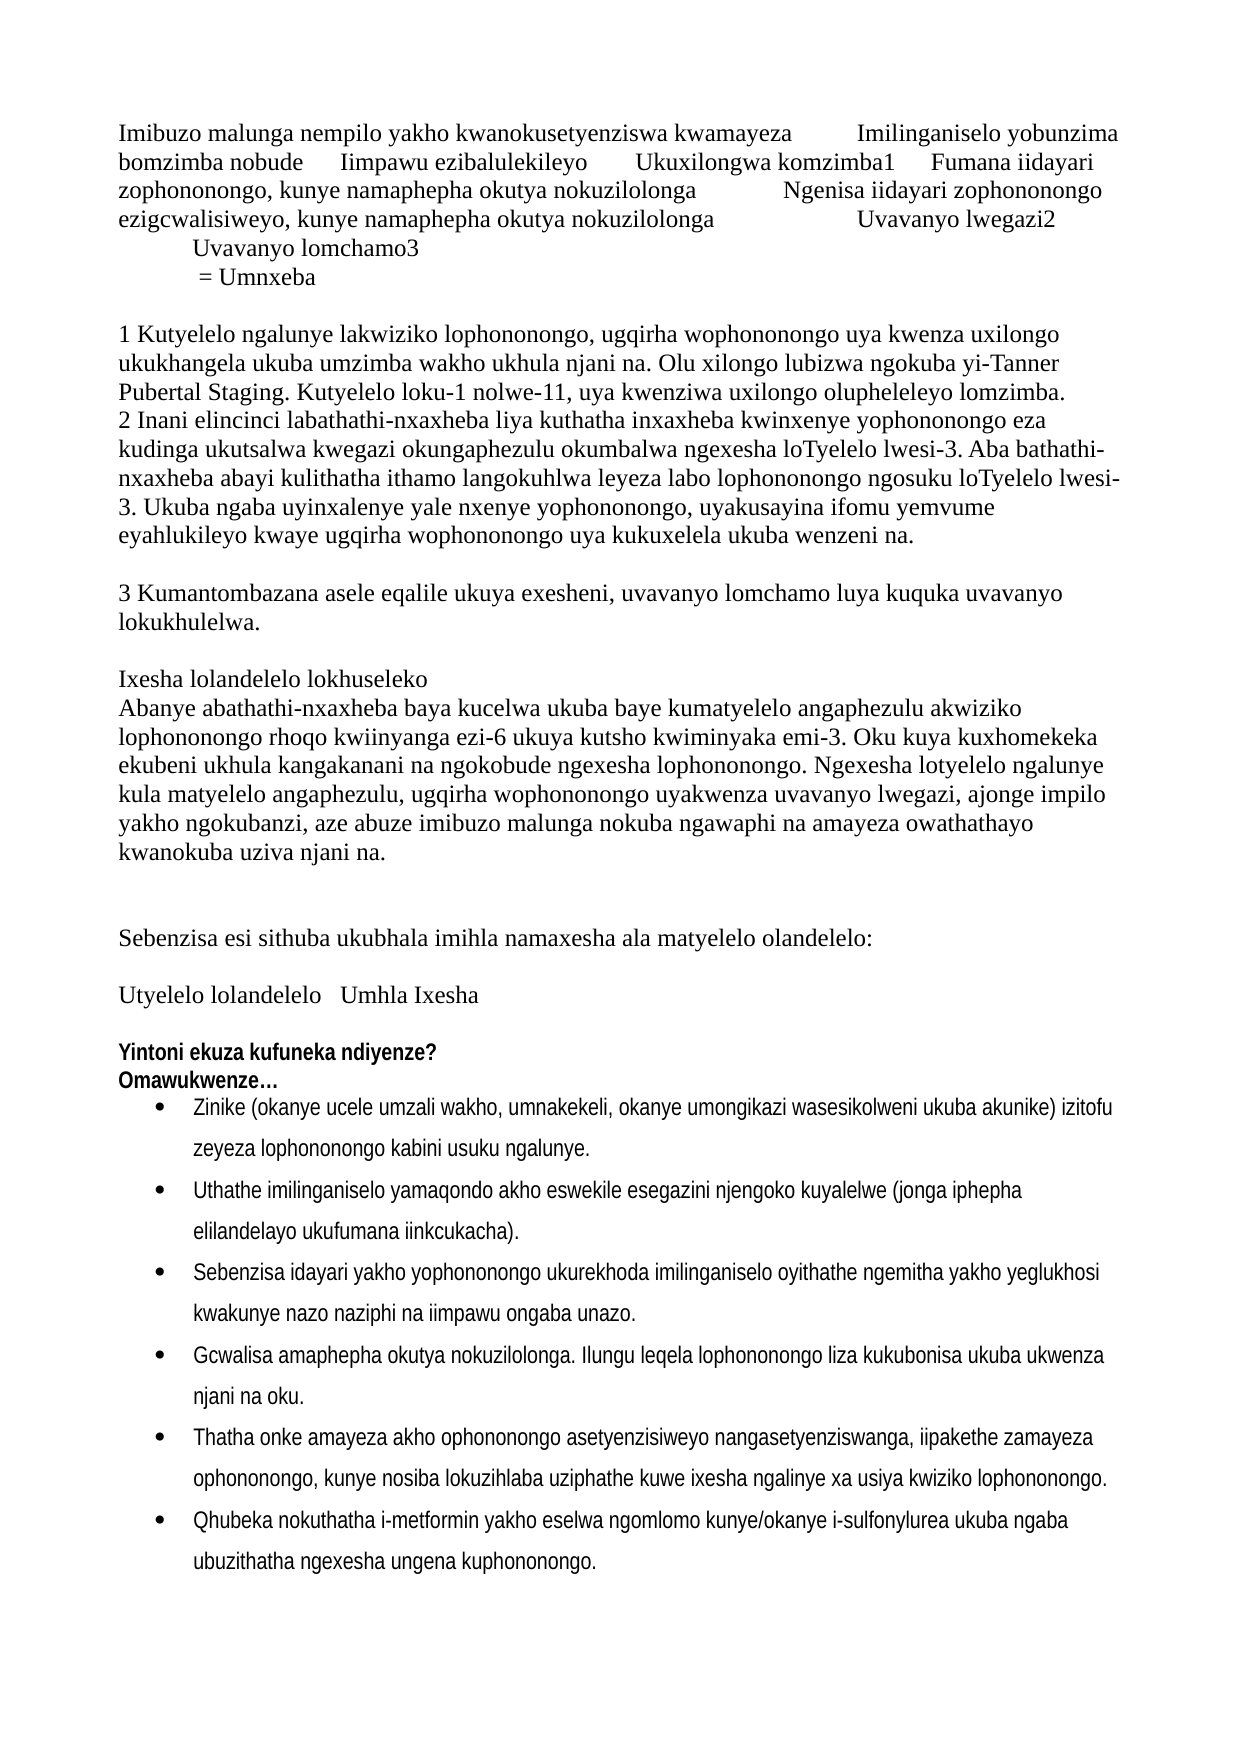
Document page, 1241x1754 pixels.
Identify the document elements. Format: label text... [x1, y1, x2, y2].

text Yintoni ekuza kufuneka ndiyenze? [118, 1038, 1122, 1066]
text Omawukwenze… [118, 1066, 1122, 1093]
text 1 Kutyelelo ngalunye lakwiziko lophononongo, ugqirha wophononongo uya kwenza uxilongo ukukhangela ukuba umzimba wakho ukhula njani na. Olu xilongo lubizwa ngokuba yi-Tanner Pubertal Staging. Kutyelelo loku-1 nolwe-11, uya kwenziwa uxilongo olupheleleyo lomzimba. [118, 319, 1122, 406]
text 2 Inani elincinci labathathi-nxaxheba liya kuthatha inxaxheba kwinxenye yophononongo eza kudinga ukutsalwa kwegazi okungaphezulu okumbalwa ngexesha loTyelelo lwesi-3. Aba bathathi-nxaxheba abayi kulithatha ithamo langokuhlwa leyeza labo lophononongo ngosuku loTyelelo lwesi-3. Ukuba ngaba uyinxalenye yale nxenye yophononongo, uyakusayina ifomu yemvume eyahlukileyo kwaye ugqirha wophononongo uya kukuxelela ukuba wenzeni na. [118, 406, 1122, 549]
text Ixesha lolandelelo lokhuseleko [118, 664, 1122, 693]
list Gcwalisa amaphepha okutya nokuzilolonga. Ilungu leqela lophononongo liza kukubonisa ukuba ukwenza njani na oku. [156, 1341, 1122, 1409]
list Qhubeka nokuthatha i-metformin yakho eselwa ngomlomo kunye/okanye i-sulfonylurea ukuba ngaba ubuzithatha ngexesha ungena kuphononongo. [156, 1506, 1122, 1574]
list Zinike (okanye ucele umzali wakho, umnakekeli, okanye umongikazi wasesikolweni ukuba akunike) izitofu zeyeza lophononongo kabini usuku ngalunye. [156, 1093, 1122, 1162]
text 3 Kumantombazana asele eqalile ukuya exesheni, uvavanyo lomchamo luya kuquka uvavanyo lokukhulelwa. [118, 578, 1122, 636]
text Imibuzo malunga nempilo yakho kwanokusetyenziswa kwamayeza Imilinganiselo yobunzima bomzimba nobude Iimpawu ezibalulekileyo Ukuxilongwa komzimba1 Fumana iidayari zophononongo, kunye namaphepha okutya nokuzilolonga Ngenisa iidayari zophononongo ezigcwalisiweyo, kunye namaphepha okutya nokuzilolonga Uvavanyo lwegazi2 Uvavanyo lomchamo3 [118, 118, 1122, 262]
list Thatha onke amayeza akho ophononongo asetyenzisiweyo nangasetyenziswanga, iipakethe zamayeza ophononongo, kunye nosiba lokuzihlaba uziphathe kuwe ixesha ngalinye xa usiya kwiziko lophononongo. [156, 1423, 1122, 1492]
text = Umnxeba [118, 262, 1122, 291]
list Uthathe imilinganiselo yamaqondo akho eswekile esegazini njengoko kuyalelwe (jonga iphepha elilandelayo ukufumana iinkcukacha). [156, 1176, 1122, 1244]
text Utyelelo lolandelelo Umhla Ixesha [118, 981, 1122, 1009]
list Sebenzisa idayari yakho yophononongo ukurekhoda imilinganiselo oyithathe ngemitha yakho yeglukhosi kwakunye nazo naziphi na iimpawu ongaba unazo. [156, 1258, 1122, 1327]
text Sebenzisa esi sithuba ukubhala imihla namaxesha ala matyelelo olandelelo: [118, 923, 1122, 952]
text Abanye abathathi-nxaxheba baya kucelwa ukuba baye kumatyelelo angaphezulu akwiziko lophononongo rhoqo kwiinyanga ezi-6 ukuya kutsho kwiminyaka emi-3. Oku kuya kuxhomekeka ekubeni ukhula kangakanani na ngokobude ngexesha lophononongo. Ngexesha lotyelelo ngalunye kula matyelelo angaphezulu, ugqirha wophononongo uyakwenza uvavanyo lwegazi, ajonge impilo yakho ngokubanzi, aze abuze imibuzo malunga nokuba ngawaphi na amayeza owathathayo kwanokuba uziva njani na. [118, 693, 1122, 866]
